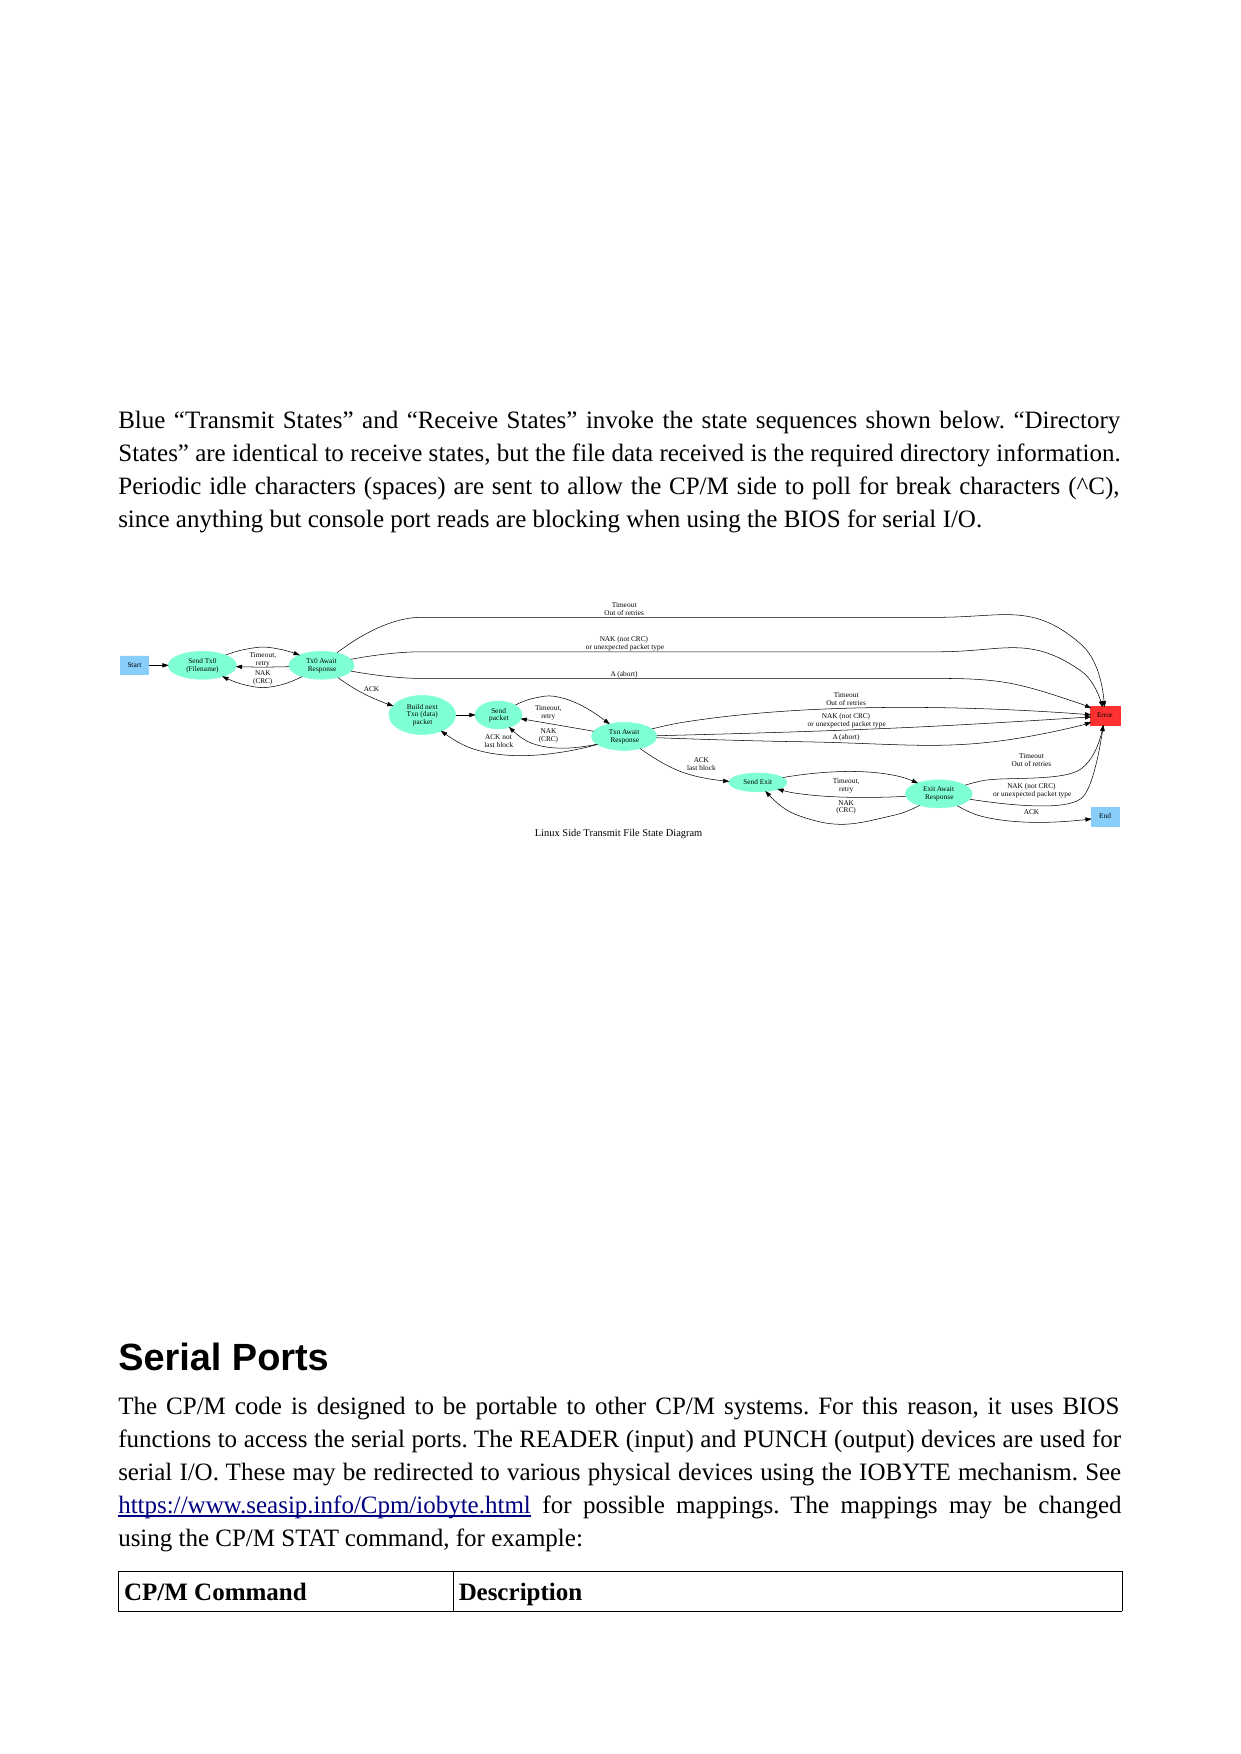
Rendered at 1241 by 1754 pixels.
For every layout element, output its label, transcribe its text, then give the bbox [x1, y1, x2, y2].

subtitle Serial Ports [118, 1335, 1122, 1379]
text Blue “Transmit States” and “Receive States” invoke the state sequences shown below. “Directory States” are identical to receive states, but the file data received is the required directory information. Periodic idle characters (spaces) are sent to allow the CP/M side to poll for break characters (^C), since anything but console port reads are blocking when using the BIOS for serial I/O. [118, 405, 1122, 533]
table_header Description [454, 1572, 1122, 1611]
table_header CP/M Command [119, 1572, 453, 1611]
text The CP/M code is designed to be portable to other CP/M systems. For this reason, it uses BIOS functions to access the serial ports. The READER (input) and PUNCH (output) devices are used for serial I/O. These may be redirected to various physical devices using the IOBYTE mechanism. See https://www.seasip.info/Cpm/iobyte.html for possible mappings. The mappings may be changed using the CP/M STAT command, for example: [118, 1391, 1122, 1552]
